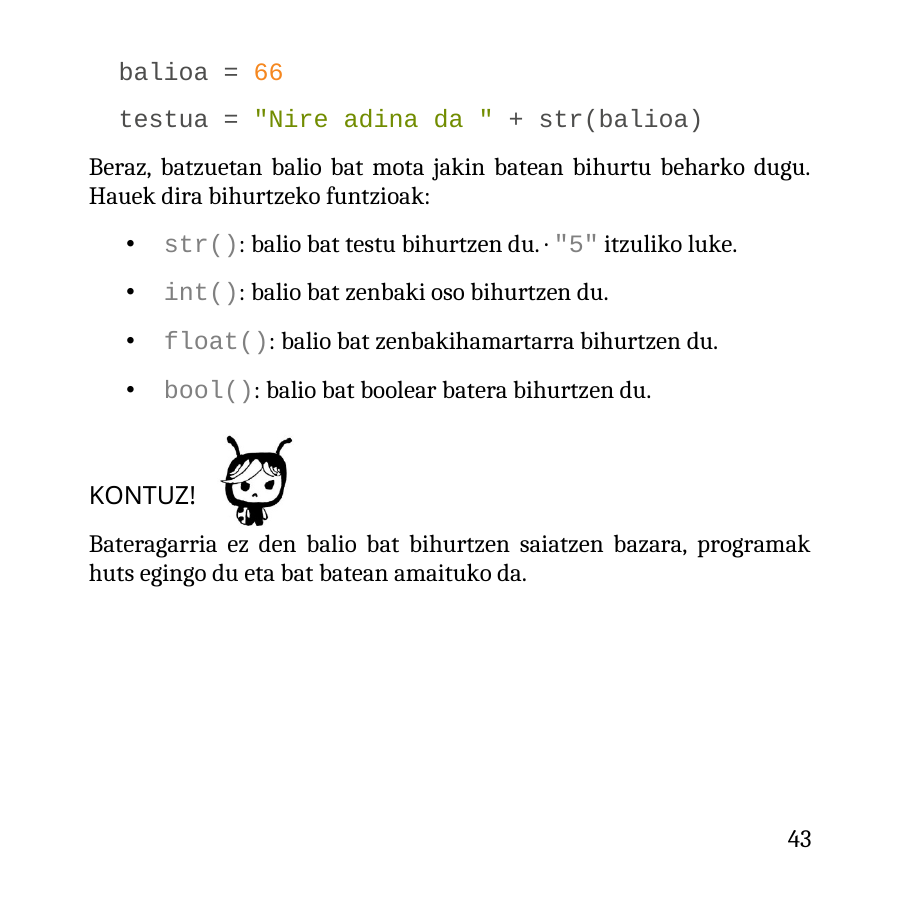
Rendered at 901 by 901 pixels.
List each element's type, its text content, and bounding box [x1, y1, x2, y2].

text KONTUZ! [89, 477, 217, 511]
list int(): balio bat zenbaki oso bihurtzen du. [126, 278, 811, 308]
text Bateragarria ez den balio bat bihurtzen saiatzen bazara, programak huts egingo du eta bat batean amaituko da. [89, 530, 811, 588]
text [302, 477, 811, 511]
list float(): balio bat zenbakihamartarra bihurtzen du. [126, 327, 811, 357]
text balioa = 66 [118, 59, 811, 87]
list str(): balio bat testu bihurtzen du. · "5" itzuliko luke. [126, 229, 811, 259]
list bool(): balio bat boolear batera bihurtzen du. [126, 376, 811, 406]
picture [217, 428, 302, 530]
text testua = "Nire adina da " + str(balioa) [118, 106, 811, 134]
text Beraz, batzuetan balio bat mota jakin batean bihurtu beharko dugu. Hauek dira bihurtzeko funtzioak: [89, 153, 811, 211]
